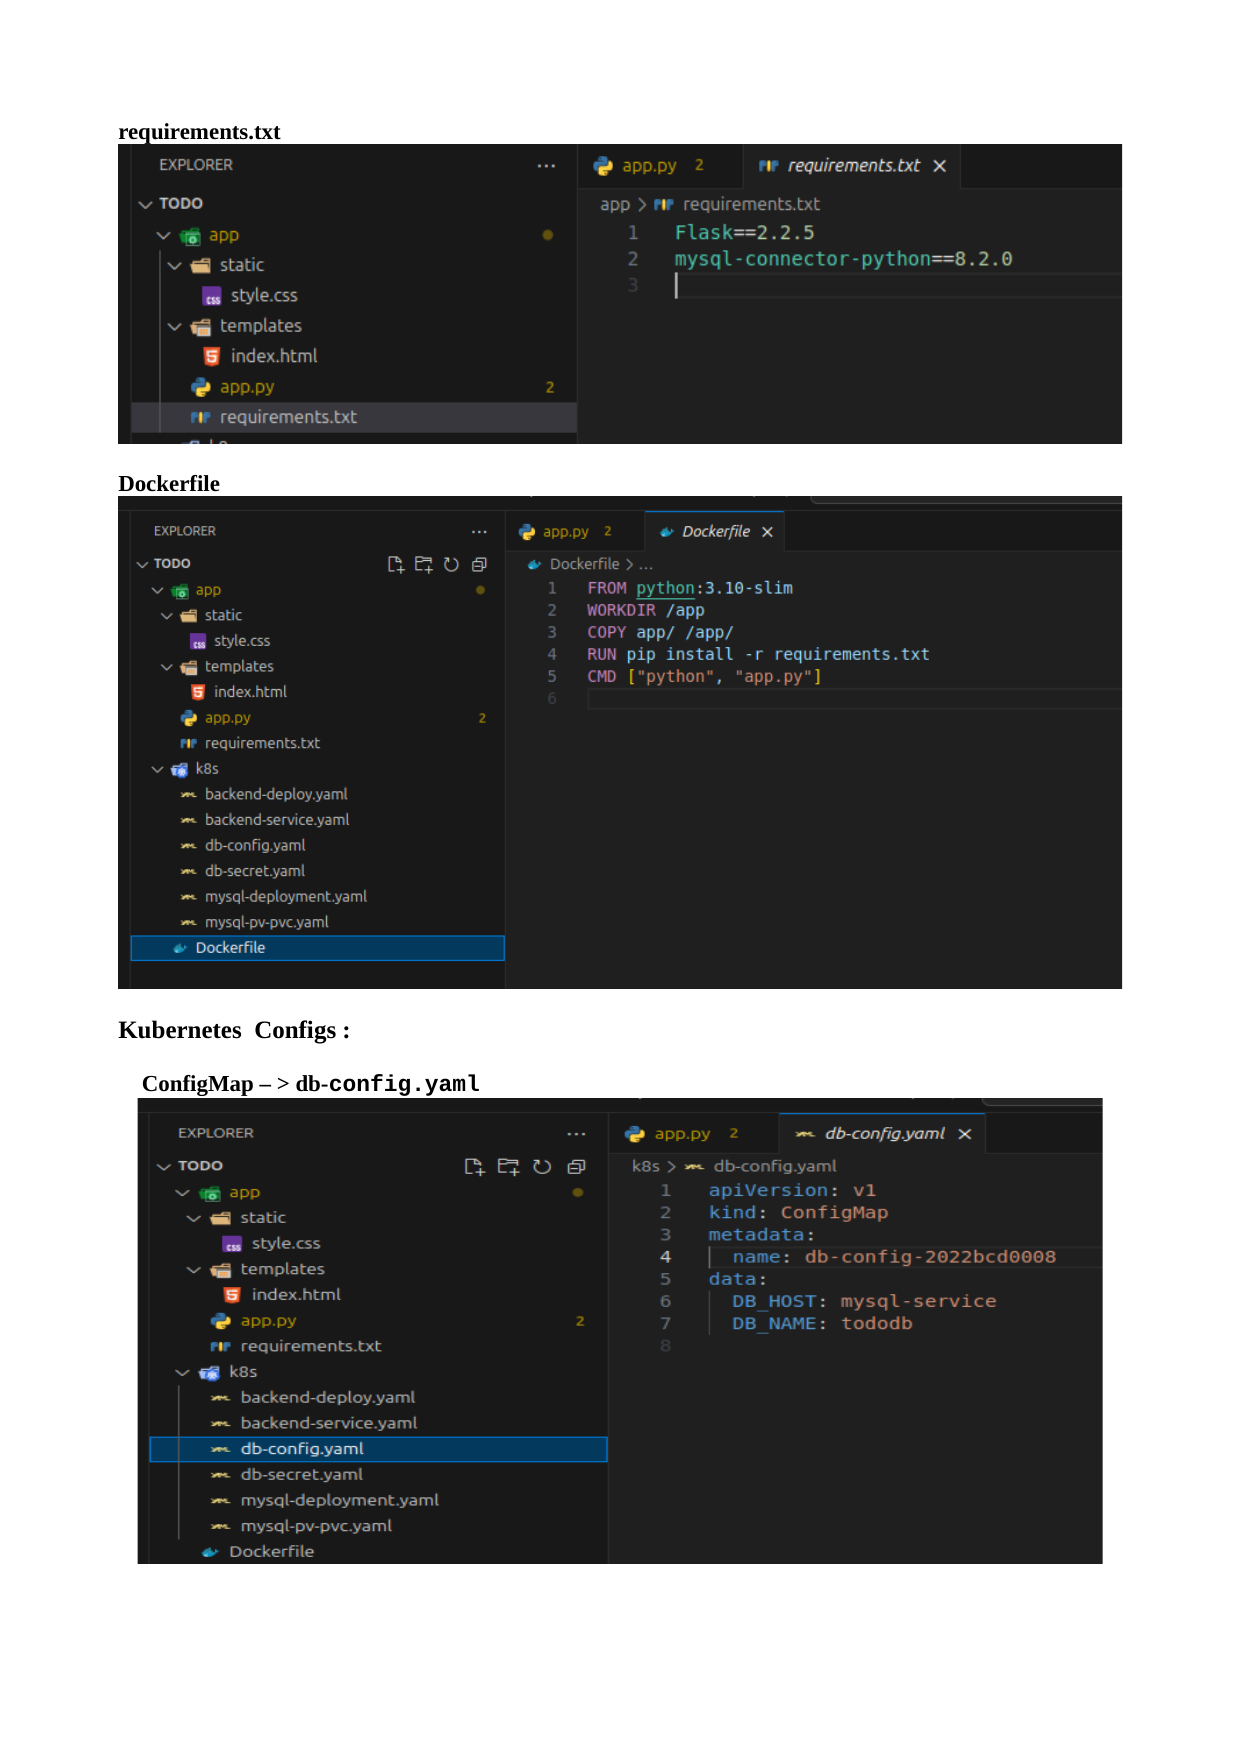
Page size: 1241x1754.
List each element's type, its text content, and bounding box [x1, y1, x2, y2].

text requirements.txt [118, 118, 1122, 144]
text Kubernetes Configs : [118, 1015, 1122, 1044]
text Dockerfile [118, 470, 1122, 496]
picture [118, 144, 1123, 444]
text 🔹 ConfigMap – > db-config.yaml [118, 1070, 1122, 1098]
picture [137, 1098, 1103, 1564]
picture [118, 496, 1123, 989]
